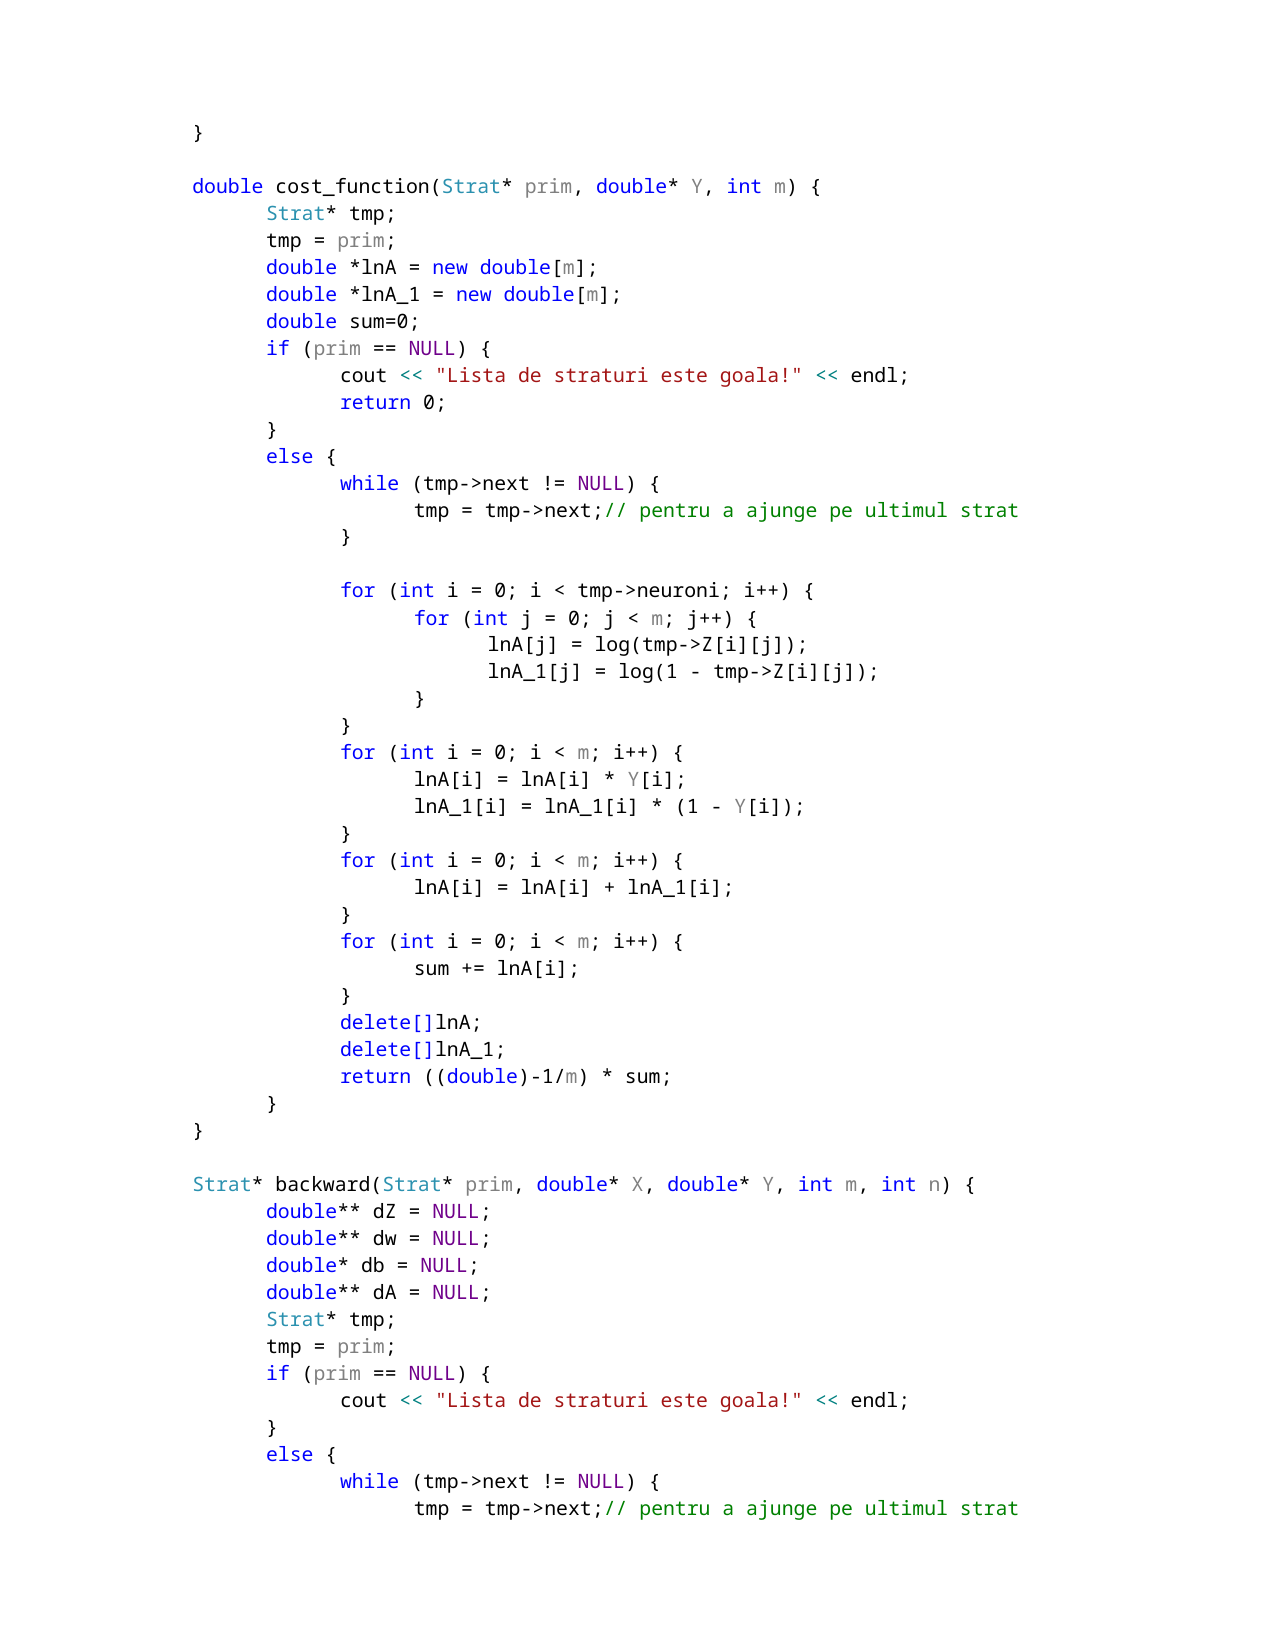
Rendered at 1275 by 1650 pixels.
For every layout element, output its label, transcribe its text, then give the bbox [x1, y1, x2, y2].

text } [118, 1413, 1157, 1440]
text double* db = NULL; [118, 1251, 1157, 1278]
text else { [118, 442, 1157, 469]
text for (int i = 0; i < m; i++) { [118, 927, 1157, 954]
text Strat* backward(Strat* prim, double* X, double* Y, int m, int n) { [118, 1170, 1157, 1197]
text return ((double)-1/m) * sum; [118, 1062, 1157, 1089]
text delete[]lnA; [118, 1008, 1157, 1035]
text while (tmp->next != NULL) { [118, 1467, 1157, 1494]
text tmp = tmp->next;// pentru a ajunge pe ultimul strat [118, 496, 1157, 523]
text tmp = prim; [118, 1332, 1157, 1359]
text if (prim == NULL) { [118, 334, 1157, 361]
text return 0; [118, 388, 1157, 415]
text lnA[i] = lnA[i] * Y[i]; [118, 766, 1157, 793]
text double cost_function(Strat* prim, double* Y, int m) { [118, 172, 1157, 199]
text lnA_1[i] = lnA_1[i] * (1 - Y[i]); [118, 793, 1157, 819]
text lnA[i] = lnA[i] + lnA_1[i]; [118, 873, 1157, 901]
text for (int i = 0; i < tmp->neuroni; i++) { [118, 577, 1157, 604]
text cout << "Lista de straturi este goala!" << endl; [118, 1386, 1157, 1413]
text } [118, 118, 1157, 145]
text } [118, 712, 1157, 739]
text double** dw = NULL; [118, 1224, 1157, 1251]
text while (tmp->next != NULL) { [118, 469, 1157, 496]
text Strat* tmp; [118, 199, 1157, 226]
text } [118, 685, 1157, 712]
text } [118, 523, 1157, 550]
text for (int j = 0; j < m; j++) { [118, 604, 1157, 631]
text tmp = tmp->next;// pentru a ajunge pe ultimul strat [118, 1494, 1157, 1521]
text } [118, 1089, 1157, 1116]
text double sum=0; [118, 307, 1157, 334]
text } [118, 415, 1157, 442]
text lnA_1[j] = log(1 - tmp->Z[i][j]); [118, 658, 1157, 685]
text double *lnA = new double[m]; [118, 253, 1157, 280]
text cout << "Lista de straturi este goala!" << endl; [118, 361, 1157, 388]
text delete[]lnA_1; [118, 1035, 1157, 1062]
text lnA[j] = log(tmp->Z[i][j]); [118, 631, 1157, 658]
text for (int i = 0; i < m; i++) { [118, 739, 1157, 766]
text } [118, 901, 1157, 927]
text double** dA = NULL; [118, 1278, 1157, 1305]
text } [118, 981, 1157, 1008]
text double *lnA_1 = new double[m]; [118, 280, 1157, 307]
text } [118, 819, 1157, 847]
text double** dZ = NULL; [118, 1197, 1157, 1224]
text for (int i = 0; i < m; i++) { [118, 847, 1157, 873]
text if (prim == NULL) { [118, 1359, 1157, 1386]
text } [118, 1116, 1157, 1143]
text Strat* tmp; [118, 1305, 1157, 1332]
text else { [118, 1440, 1157, 1467]
text sum += lnA[i]; [118, 954, 1157, 981]
text tmp = prim; [118, 226, 1157, 253]
